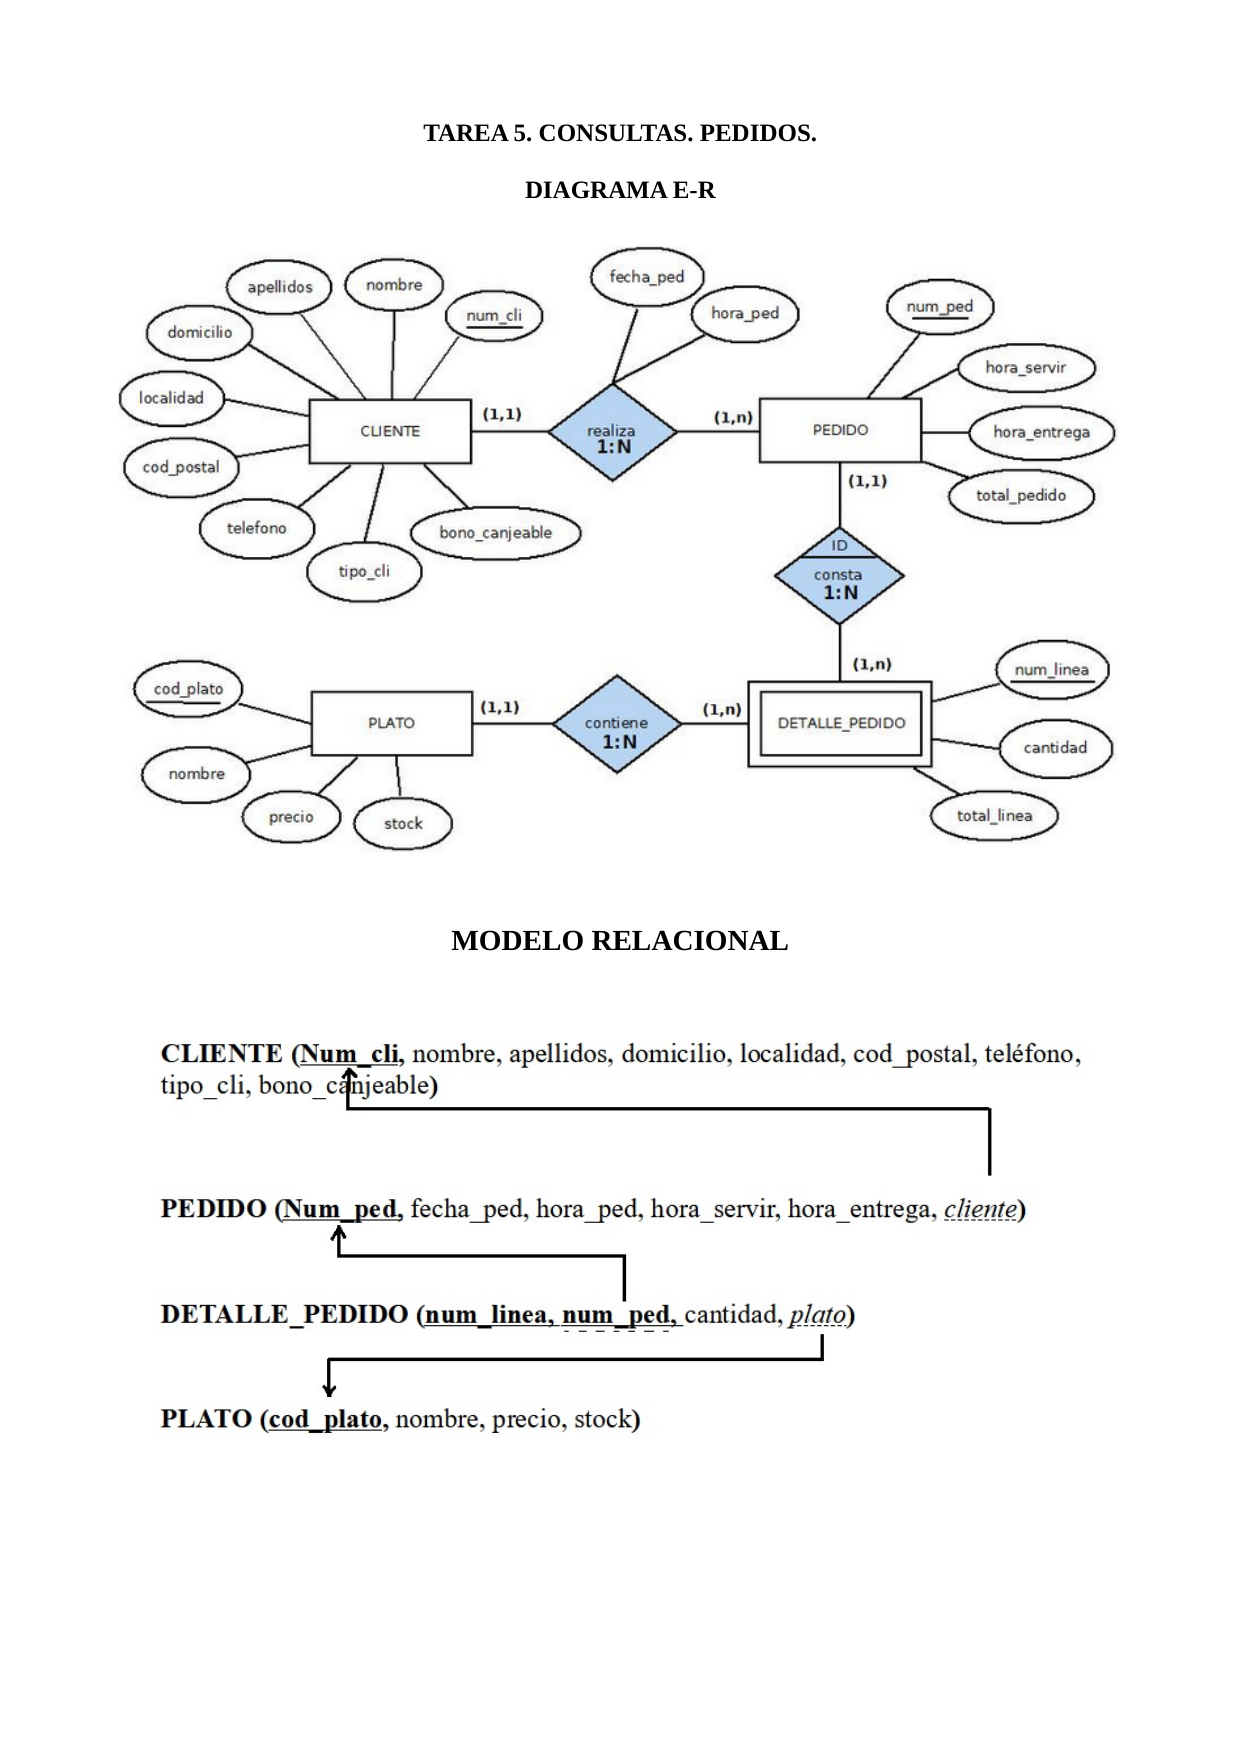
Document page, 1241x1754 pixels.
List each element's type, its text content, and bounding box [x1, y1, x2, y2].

text MODELO RELACIONAL [118, 923, 1122, 957]
text TAREA 5. CONSULTAS. PEDIDOS. [118, 118, 1122, 147]
picture [118, 1006, 1123, 1469]
text DIAGRAMA E-R [118, 176, 1122, 204]
